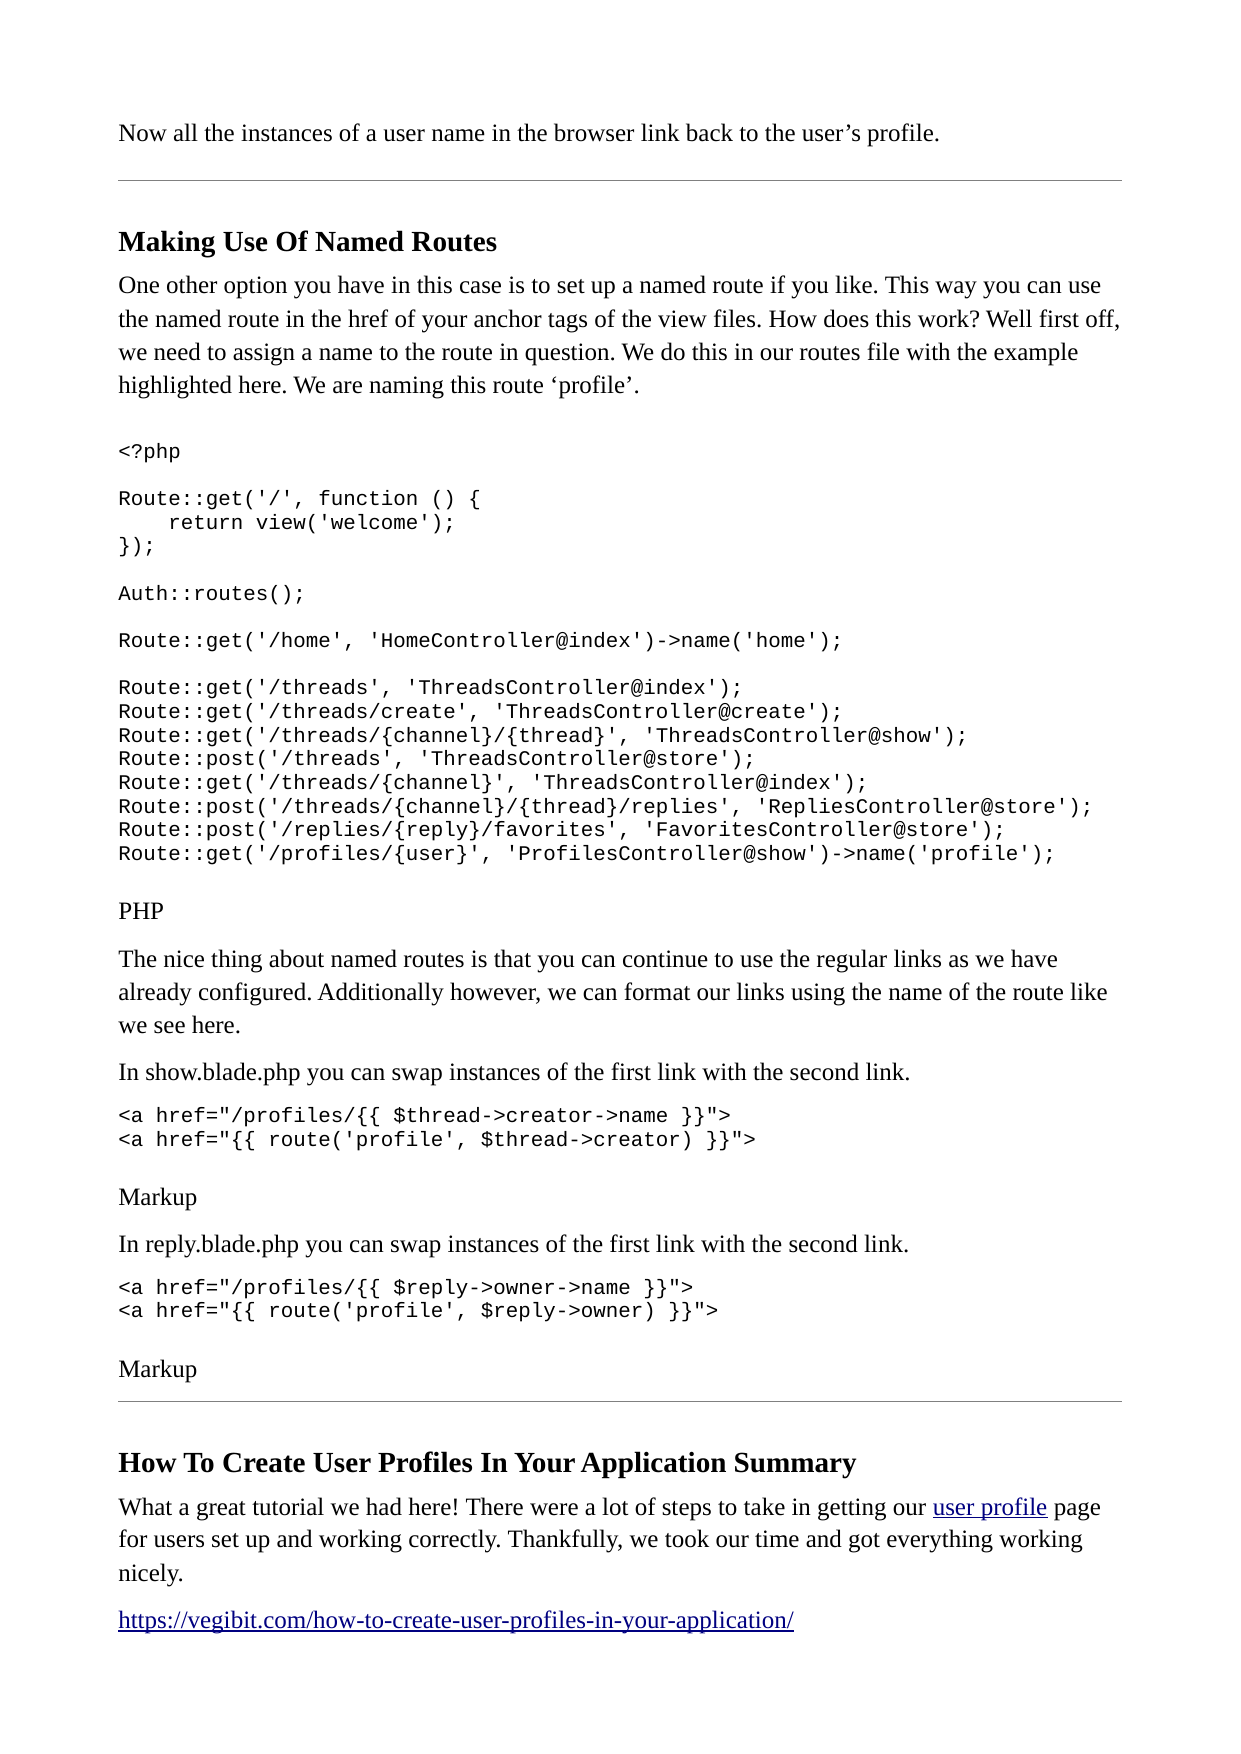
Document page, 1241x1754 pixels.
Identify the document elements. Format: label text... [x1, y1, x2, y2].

text What a great tutorial we had here! There were a lot of steps to take in getting our user profile page for users set up and working correctly. Thankfully, we took our time and got everything working nicely. [118, 1492, 1122, 1586]
text In reply.blade.php you can swap instances of the first link with the second link. [118, 1229, 1122, 1258]
text The nice thing about named routes is that you can continue to use the regular links as we have already configured. Additionally however, we can format our links using the name of the route like we see here. [118, 944, 1122, 1038]
text Markup [118, 1182, 1122, 1210]
text }); [118, 536, 1122, 559]
text In show.blade.php you can swap instances of the first link with the second link. [118, 1057, 1122, 1086]
text Auth::routes(); [118, 583, 1122, 606]
text Route::post('/threads', 'ThreadsController@store'); [118, 748, 1122, 772]
text Now all the instances of a user name in the browser link back to the user’s profile. [118, 118, 1122, 147]
text return view('welcome'); [118, 512, 1122, 536]
text Route::post('/replies/{reply}/favorites', 'FavoritesController@store'); [118, 819, 1122, 843]
text Route::get('/threads/{channel}', 'ThreadsController@index'); [118, 772, 1122, 796]
text Route::get('/home', 'HomeController@index')->name('home'); [118, 630, 1122, 654]
text <a href="/profiles/{{ $reply->owner->name }}"> [118, 1277, 1122, 1301]
text Route::get('/', function () { [118, 488, 1122, 512]
text https://vegibit.com/how-to-create-user-profiles-in-your-application/ [118, 1605, 1122, 1634]
subtitle Making Use Of Named Routes [118, 224, 1122, 258]
text <a href="/profiles/{{ $thread->creator->name }}"> [118, 1105, 1122, 1128]
text Route::get('/threads/{channel}/{thread}', 'ThreadsController@show'); [118, 725, 1122, 748]
text Route::get('/threads/create', 'ThreadsController@create'); [118, 701, 1122, 725]
text <a href="{{ route('profile', $reply->owner) }}"> [118, 1301, 1122, 1324]
text Route::get('/profiles/{user}', 'ProfilesController@show')->name('profile'); [118, 843, 1122, 867]
text One other option you have in this case is to set up a named route if you like. This way you can use the named route in the href of your anchor tags of the view files. How does this work? Well first off, we need to assign a name to the route in question. We do this in our routes file with the example highlighted here. We are naming this route ‘profile’. [118, 271, 1122, 398]
subtitle How To Create User Profiles In Your Application Summary [118, 1446, 1122, 1479]
text Route::post('/threads/{channel}/{thread}/replies', 'RepliesController@store'); [118, 796, 1122, 819]
text Markup [118, 1354, 1122, 1382]
text PHP [118, 896, 1122, 925]
text <a href="{{ route('profile', $thread->creator) }}"> [118, 1128, 1122, 1152]
text <?php [118, 441, 1122, 464]
text Route::get('/threads', 'ThreadsController@index'); [118, 677, 1122, 701]
